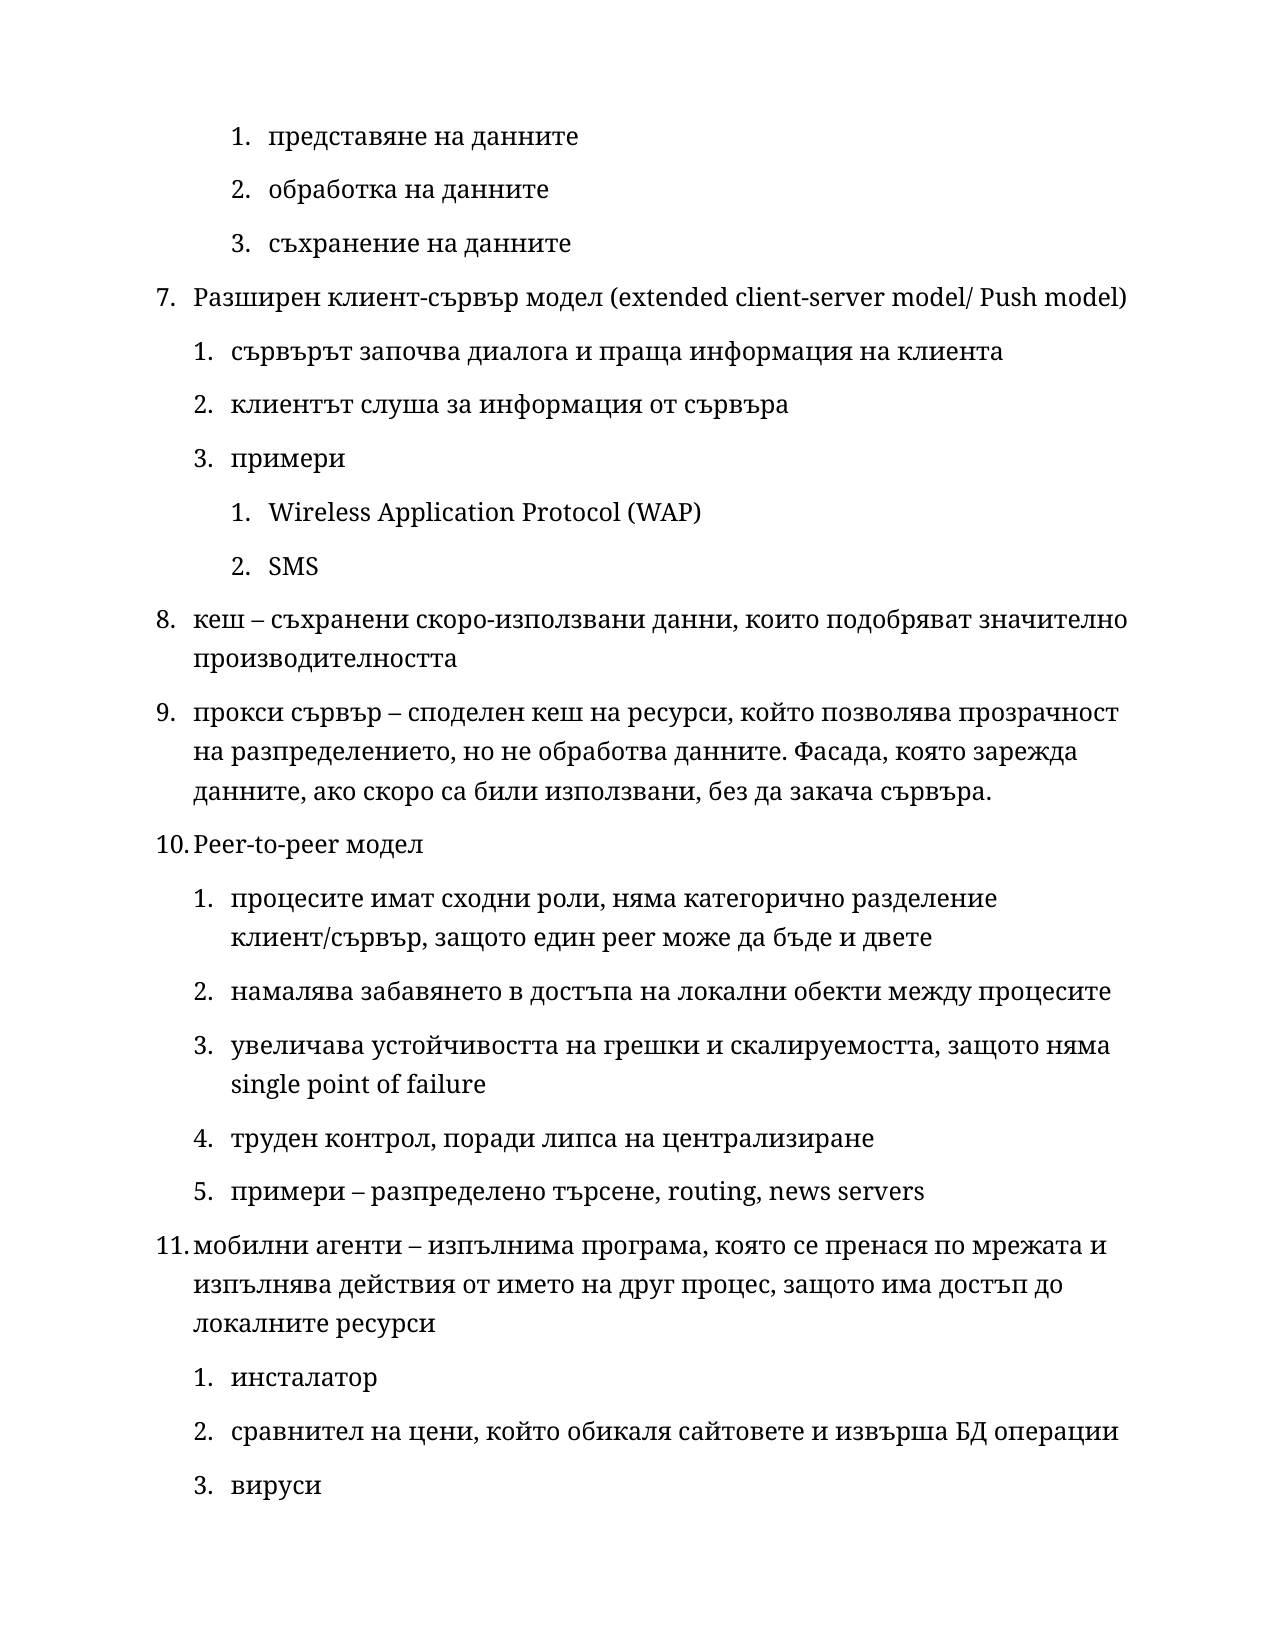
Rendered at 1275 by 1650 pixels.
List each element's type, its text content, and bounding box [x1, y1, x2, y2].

list мобилни агенти – изпълнима програма, която се пренася по мрежата и изпълнява действия от името на друг процес, защото има достъп до локалните ресурси [156, 1228, 1157, 1340]
list кеш – съхранени скоро-използвани данни, които подобряват значително производителността [156, 602, 1157, 675]
list увеличава устойчивостта на грешки и скалируемостта, защото няма single point of failure [193, 1027, 1157, 1101]
list процесите имат сходни роли, няма категорично разделение клиент/сървър, защото един peer може да бъде и двете [193, 881, 1157, 954]
list представяне на данните [231, 118, 1157, 152]
list Разширен клиент-сървър модел (extended client-server model/ Push model) [156, 279, 1157, 313]
list примери – разпределено търсене, routing, news servers [193, 1174, 1157, 1208]
list SMS [231, 548, 1157, 582]
list примери [193, 441, 1157, 475]
list сървърът започва диалога и праща информация на клиента [193, 333, 1157, 367]
list намалява забавянето в достъпа на локални обекти между процесите [193, 973, 1157, 1008]
list прокси сървър – споделен кеш на ресурси, който позволява прозрачност на разпределението, но не обработва данните. Фасада, която зарежда данните, ако скоро са били използвани, без да закача сървъра. [156, 695, 1157, 807]
list инсталатор [193, 1360, 1157, 1394]
list обработка на данните [231, 172, 1157, 206]
list съхранение на данните [231, 226, 1157, 260]
list сравнител на цени, който обикаля сайтовете и извърша БД операции [193, 1413, 1157, 1448]
list клиентът слуша за информация от сървъра [193, 387, 1157, 421]
list труден контрол, поради липса на централизиране [193, 1120, 1157, 1154]
list Peer-to-peer модел [156, 827, 1157, 861]
list Wireless Application Protocol (WAP) [231, 494, 1157, 528]
list вируси [193, 1467, 1157, 1501]
